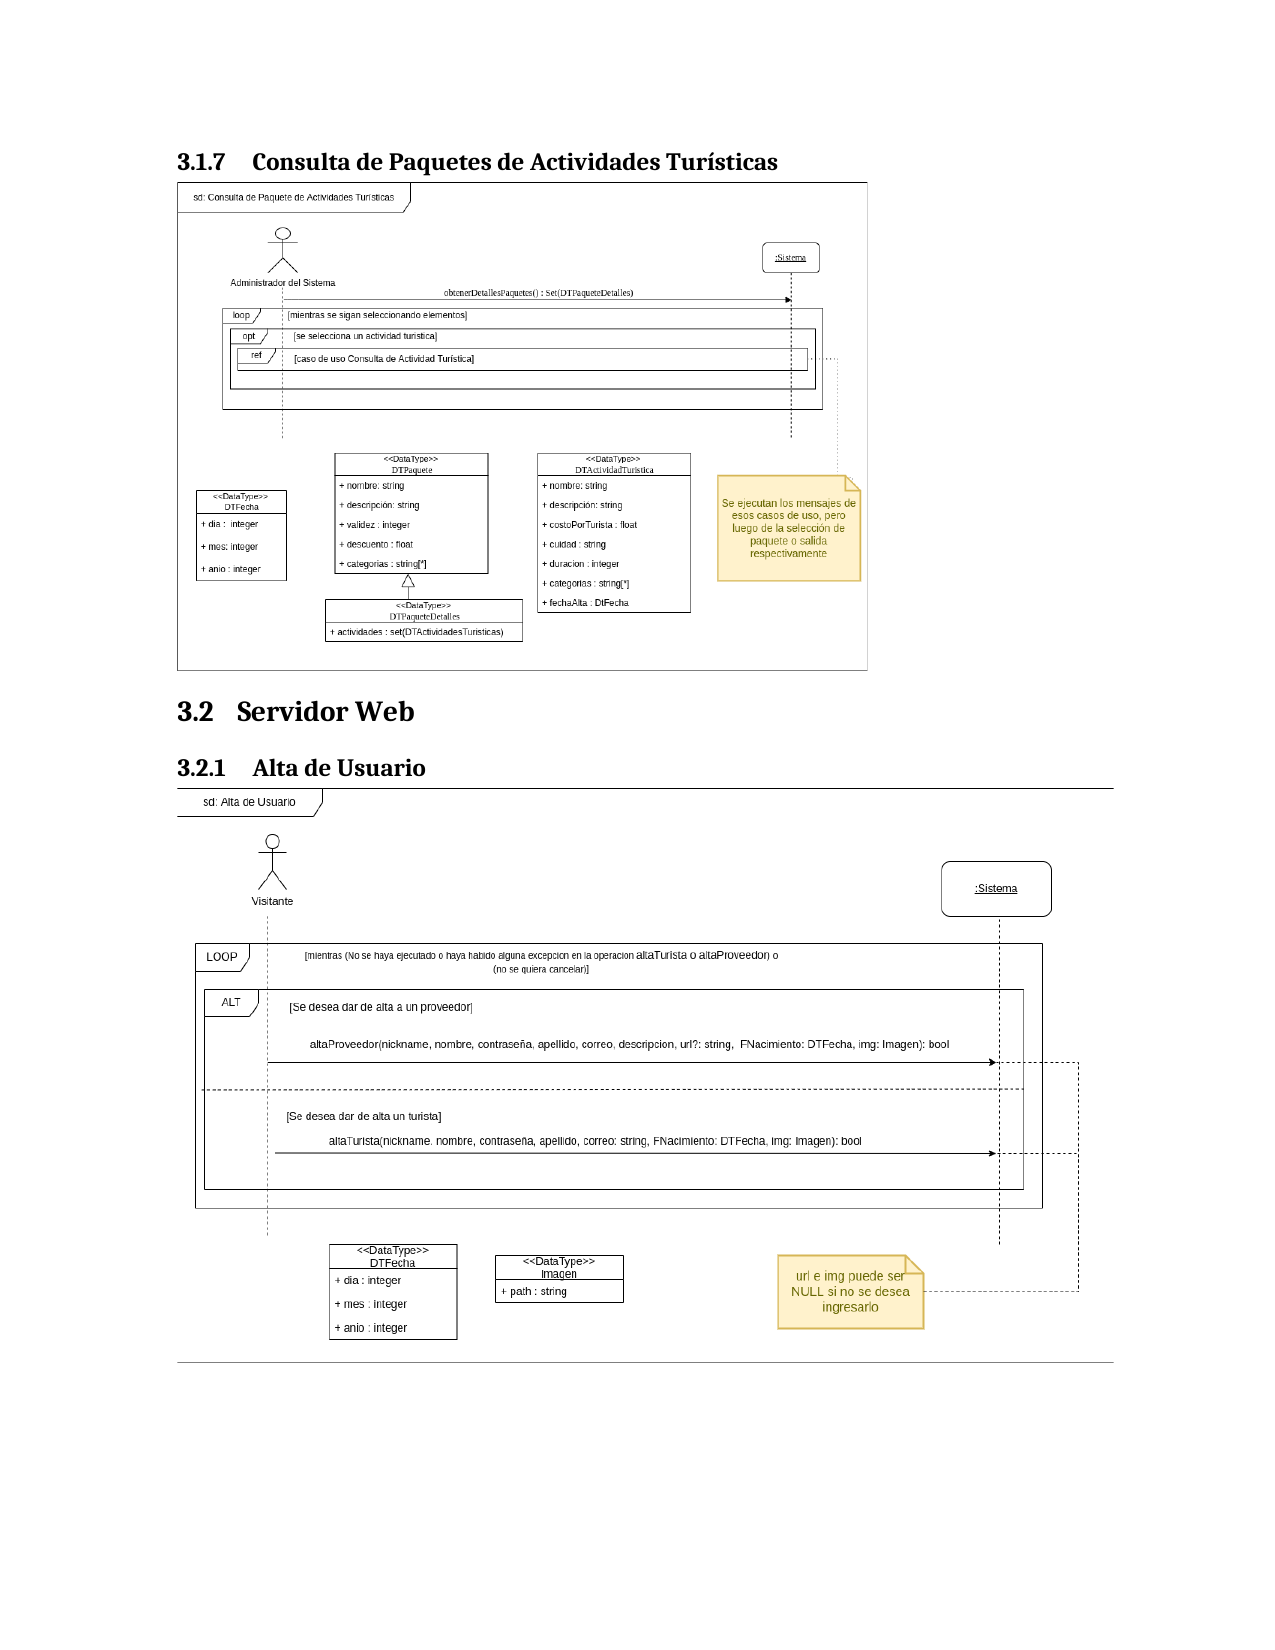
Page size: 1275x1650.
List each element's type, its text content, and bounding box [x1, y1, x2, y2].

subtitle Consulta de Paquetes de Actividades Turísticas [177, 148, 1098, 176]
picture [177, 182, 868, 671]
subtitle Servidor Web [177, 695, 1098, 729]
picture [177, 788, 1114, 1363]
subtitle Alta de Usuario [177, 754, 1098, 782]
